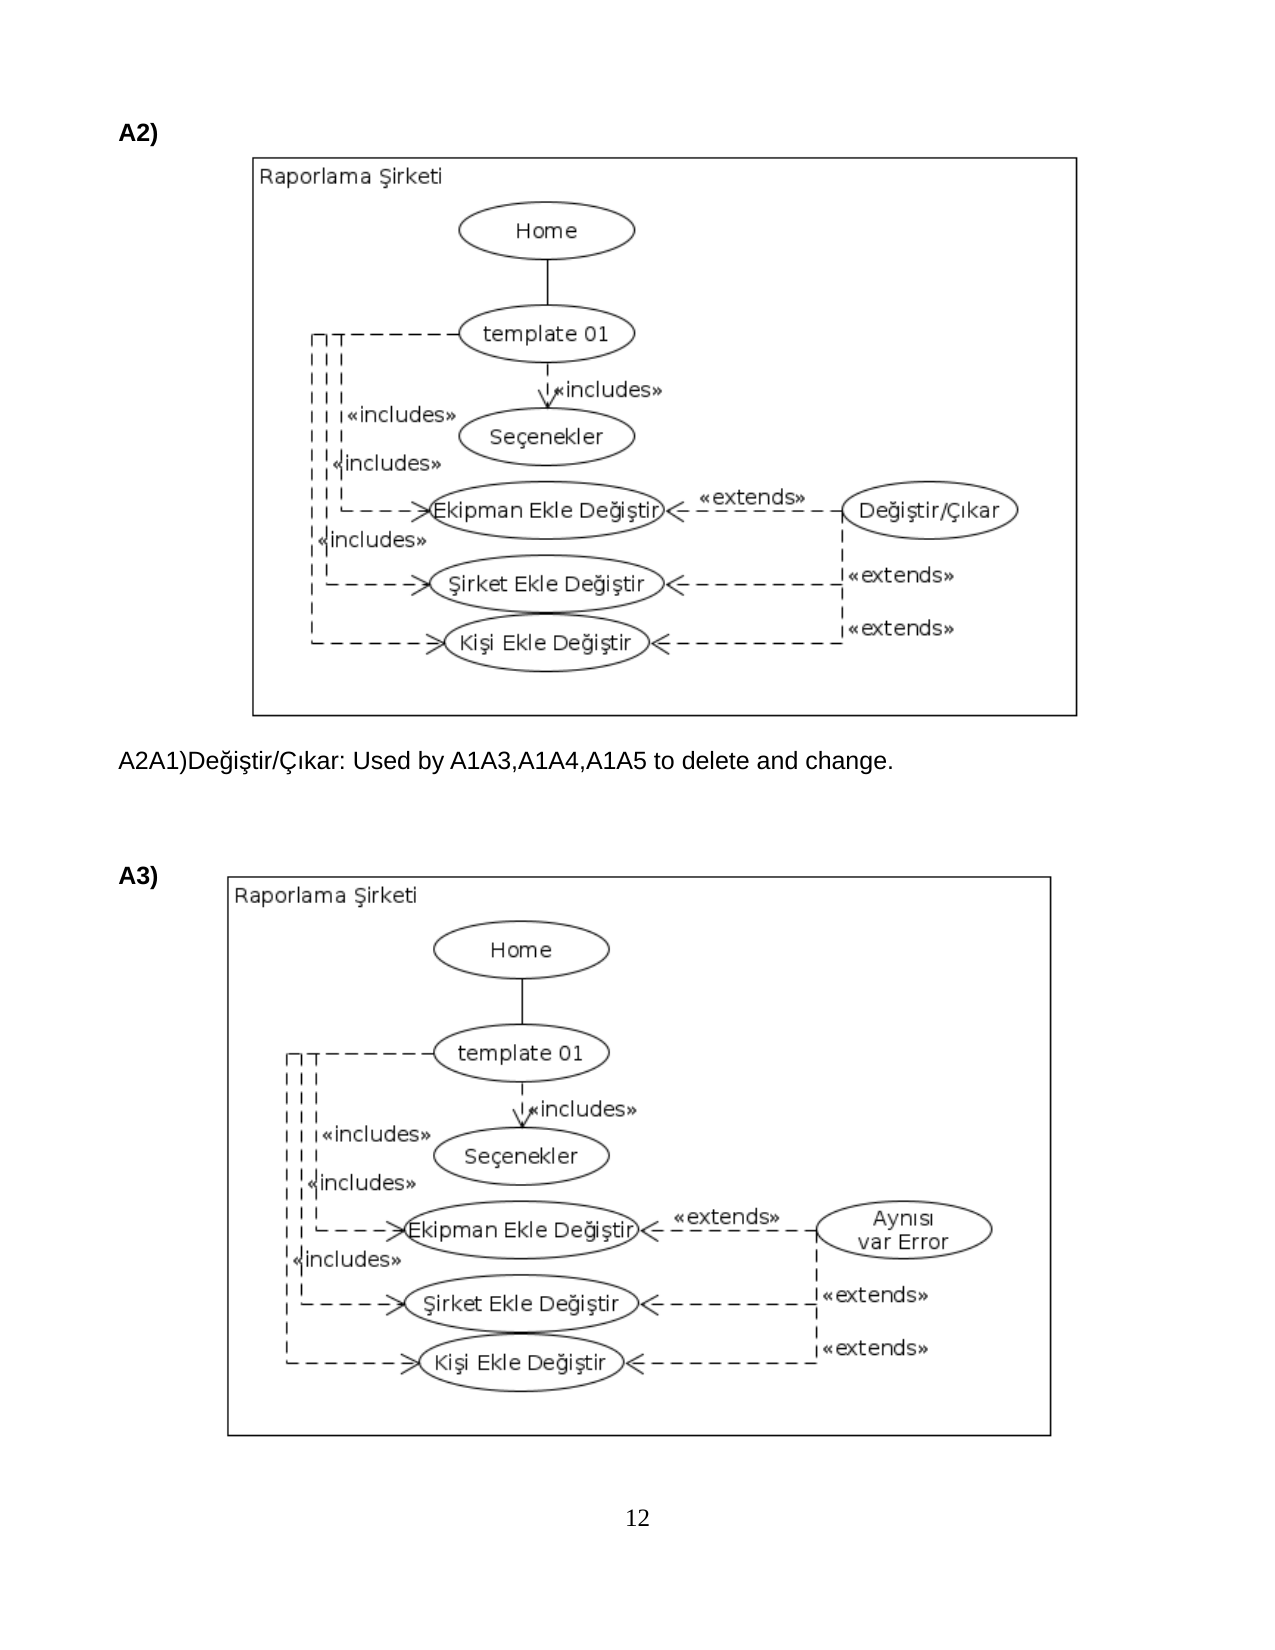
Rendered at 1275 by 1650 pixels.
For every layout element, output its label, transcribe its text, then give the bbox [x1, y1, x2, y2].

text A3) [118, 861, 198, 890]
text A2A1)Değiştir/Çıkar: Used by A1A3,A1A4,A1A5 to delete and change. [118, 722, 1157, 775]
text A2) [118, 118, 1157, 147]
picture [198, 847, 1081, 1466]
text [1081, 861, 1157, 890]
picture [223, 128, 1107, 746]
